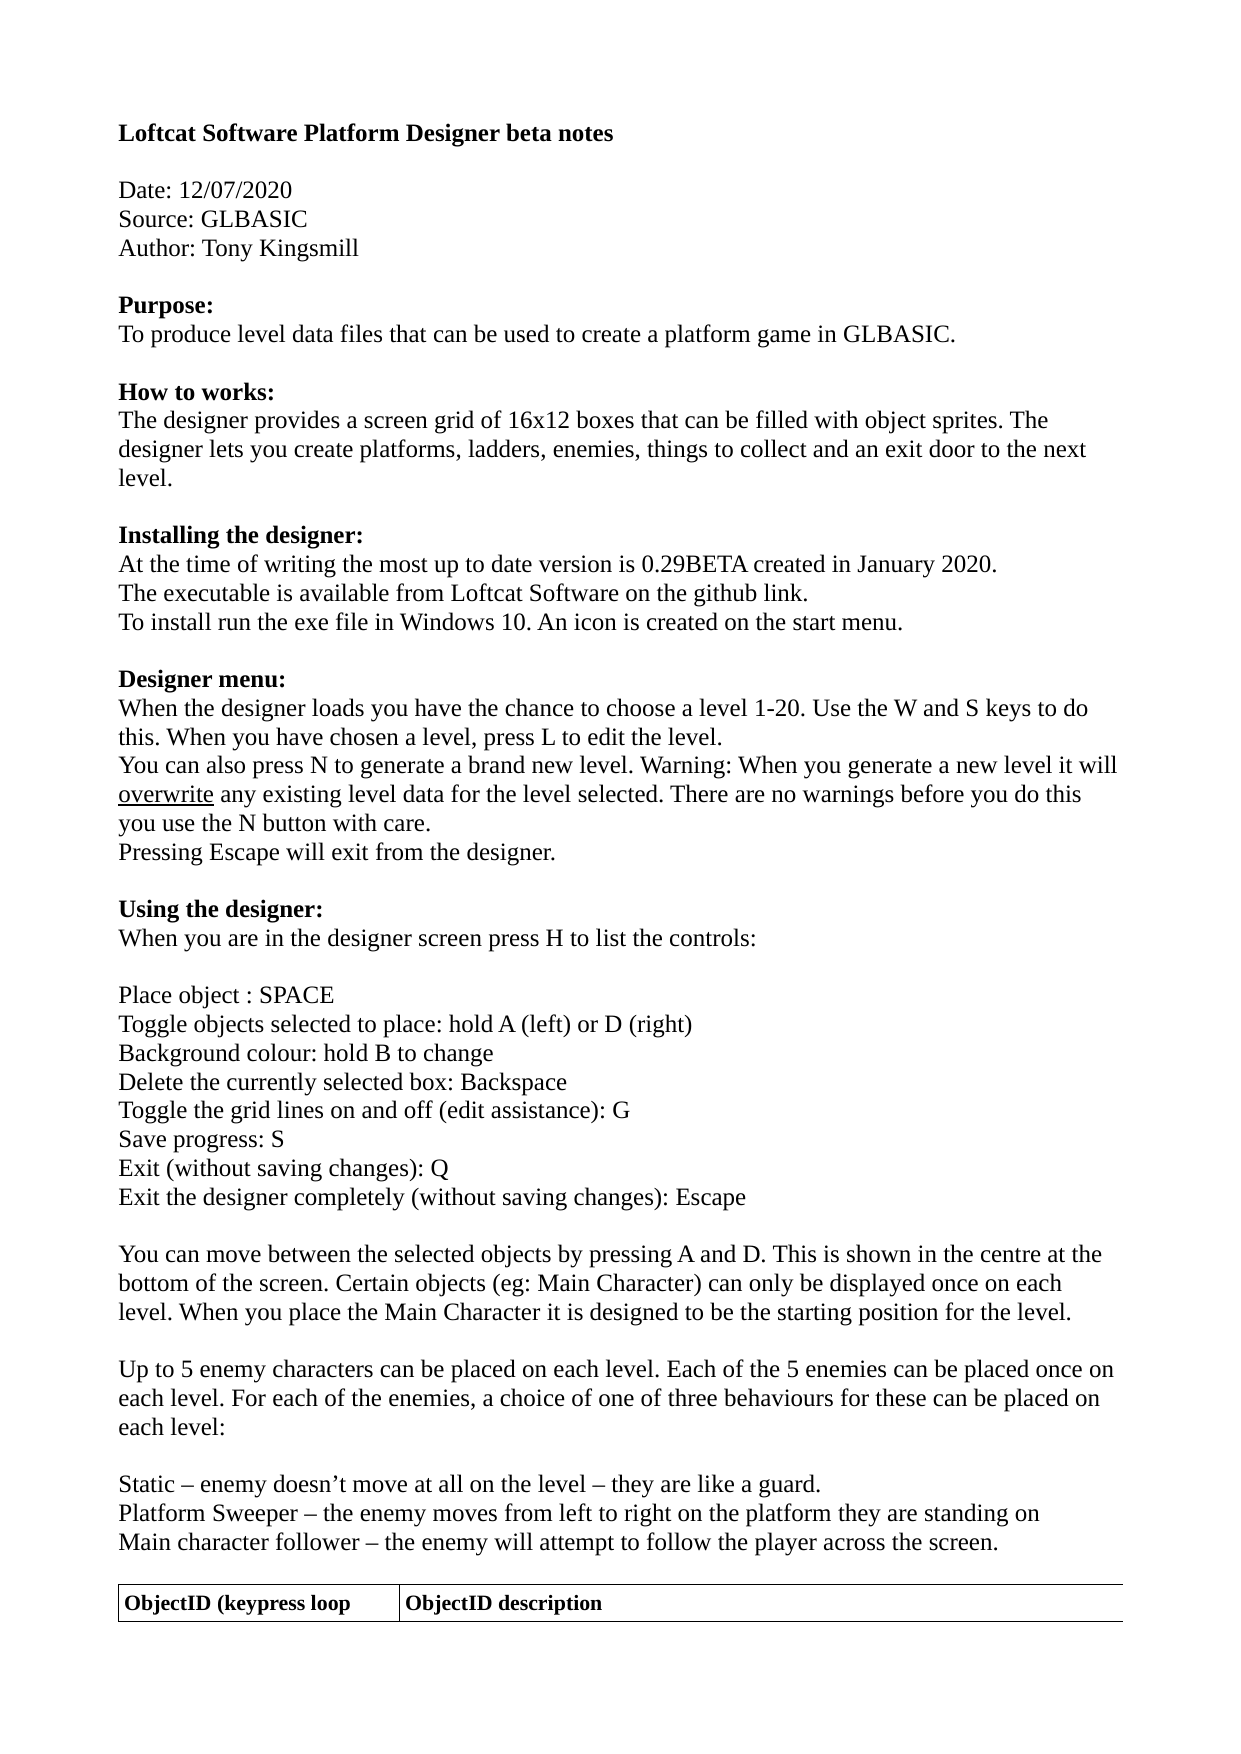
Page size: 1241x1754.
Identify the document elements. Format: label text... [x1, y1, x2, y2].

text Delete the currently selected box: Backspace [118, 1067, 1122, 1096]
text Loftcat Software Platform Designer beta notes [118, 118, 1122, 147]
text The executable is available from Loftcat Software on the github link. [118, 578, 1122, 607]
text Date: 12/07/2020 [118, 176, 1122, 204]
text You can also press N to generate a brand new level. Warning: When you generate a new level it will overwrite any existing level data for the level selected. There are no warnings before you do this you use the N button with care. [118, 751, 1122, 837]
text Background colour: hold B to change [118, 1038, 1122, 1067]
text Pressing Escape will exit from the designer. [118, 837, 1122, 866]
text To install run the exe file in Windows 10. An icon is created on the start menu. [118, 607, 1122, 636]
text Toggle objects selected to place: hold A (left) or D (right) [118, 1009, 1122, 1038]
text Up to 5 enemy characters can be placed on each level. Each of the 5 enemies can be placed once on each level. For each of the enemies, a choice of one of three behaviours for these can be placed on each level: [118, 1354, 1122, 1441]
text Using the designer: [118, 894, 1122, 923]
table_header ObjectID (keypress loop [119, 1585, 399, 1621]
text To produce level data files that can be used to create a platform game in GLBASIC. [118, 319, 1122, 348]
text The designer provides a screen grid of 16x12 boxes that can be filled with object sprites. The designer lets you create platforms, ladders, enemies, things to collect and an exit door to the next level. [118, 406, 1122, 492]
text Main character follower – the enemy will attempt to follow the player across the screen. [118, 1527, 1122, 1556]
text Source: GLBASIC Author: Tony Kingsmill [118, 204, 1122, 262]
text Save progress: S [118, 1124, 1122, 1153]
text At the time of writing the most up to date version is 0.29BETA created in January 2020. [118, 549, 1122, 578]
table_header ObjectID description [400, 1585, 1123, 1621]
text When you are in the designer screen press H to list the controls: [118, 923, 1122, 952]
text Exit (without saving changes): Q [118, 1153, 1122, 1182]
text Purpose: [118, 291, 1122, 319]
text Exit the designer completely (without saving changes): Escape [118, 1182, 1122, 1211]
text Place object : SPACE [118, 981, 1122, 1009]
text When the designer loads you have the chance to choose a level 1-20. Use the W and S keys to do this. When you have chosen a level, press L to edit the level. [118, 693, 1122, 751]
text You can move between the selected objects by pressing A and D. This is shown in the centre at the bottom of the screen. Certain objects (eg: Main Character) can only be displayed once on each level. When you place the Main Character it is designed to be the starting position for the level. [118, 1239, 1122, 1326]
text Installing the designer: [118, 521, 1122, 549]
text Designer menu: [118, 664, 1122, 693]
text Static – enemy doesn’t move at all on the level – they are like a guard. [118, 1469, 1122, 1498]
text How to works: [118, 377, 1122, 406]
text Platform Sweeper – the enemy moves from left to right on the platform they are standing on [118, 1498, 1122, 1527]
text Toggle the grid lines on and off (edit assistance): G [118, 1096, 1122, 1124]
